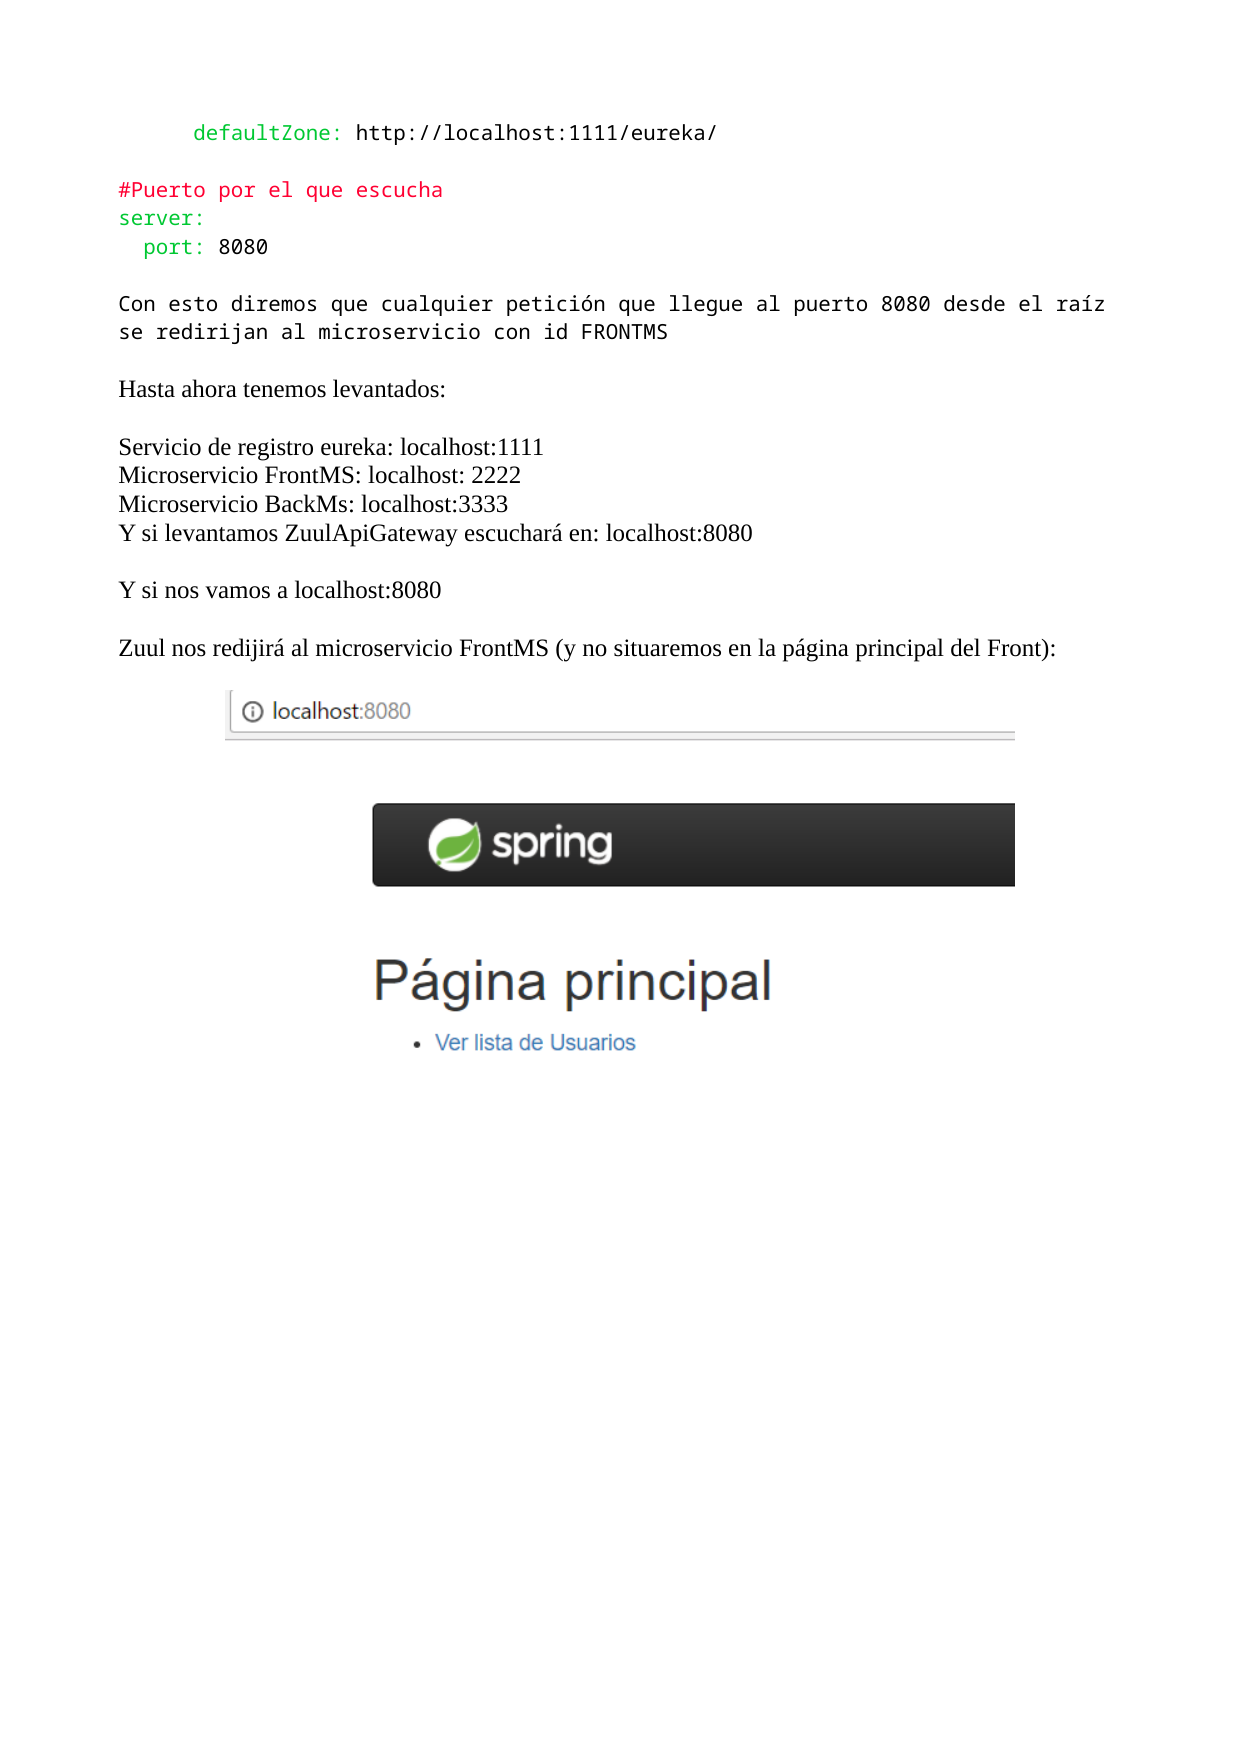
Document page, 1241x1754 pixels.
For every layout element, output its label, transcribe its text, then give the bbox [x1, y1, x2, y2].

text Con esto diremos que cualquier petición que llegue al puerto 8080 desde el raíz se redirijan al microservicio con id FRONTMS [118, 289, 1122, 346]
text Servicio de registro eureka: localhost:1111 [118, 432, 1122, 461]
text server: [118, 203, 1122, 232]
text Microservicio FrontMS: localhost: 2222 [118, 461, 1122, 489]
text defaultZone: http://localhost:1111/eureka/ [118, 118, 1122, 147]
text Zuul nos redijirá al microservicio FrontMS (y no situaremos en la página principal del Front): [118, 633, 1122, 662]
text Microservicio BackMs: localhost:3333 [118, 489, 1122, 518]
text #Puerto por el que escucha [118, 175, 1122, 203]
text Hasta ahora tenemos levantados: [118, 374, 1122, 403]
text Y si nos vamos a localhost:8080 [118, 576, 1122, 604]
text port: 8080 [118, 232, 1122, 260]
text Y si levantamos ZuulApiGateway escuchará en: localhost:8080 [118, 518, 1122, 547]
